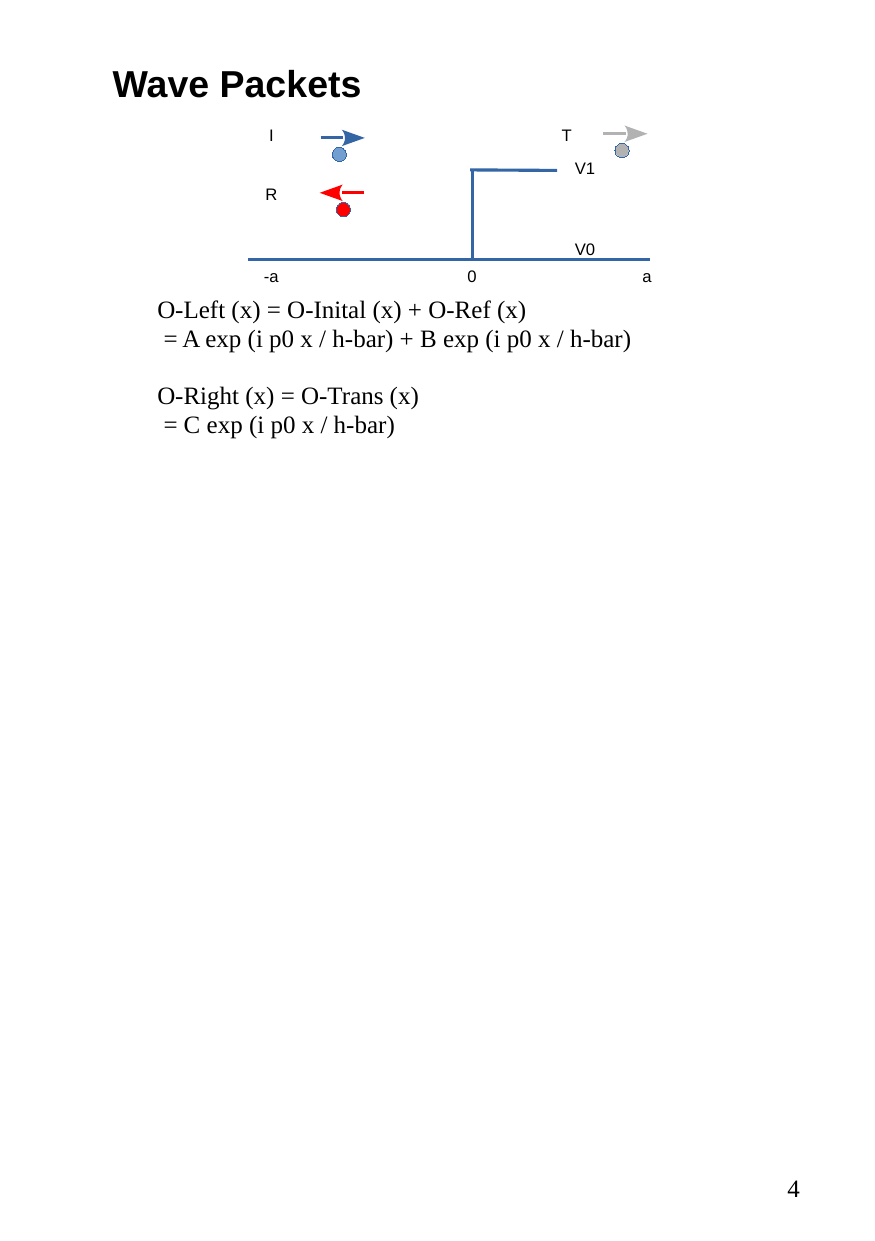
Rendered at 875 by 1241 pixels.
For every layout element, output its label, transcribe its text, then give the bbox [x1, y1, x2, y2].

table_cell [109, 525, 154, 554]
table_cell [109, 410, 154, 439]
table_cell [154, 554, 793, 582]
table_cell [109, 554, 154, 582]
table_cell [109, 381, 154, 410]
table_header O-Left (x) = O-Inital (x) + O-Ref (x) [154, 295, 793, 324]
table_cell [154, 353, 793, 381]
table_cell O-Right (x) = O-Trans (x) [154, 381, 793, 410]
table_cell [109, 468, 154, 496]
table_cell [154, 468, 793, 496]
table_cell [109, 353, 154, 381]
table_cell [154, 496, 793, 525]
table_cell [109, 324, 154, 352]
table_cell = C exp (i p0 x / h-bar) [154, 410, 793, 439]
table_cell [154, 525, 793, 554]
table_cell [109, 496, 154, 525]
table_cell [154, 439, 793, 467]
subtitle Wave Packets [112, 62, 799, 106]
table_cell [109, 439, 154, 467]
table_header [109, 295, 154, 324]
table_cell = A exp (i p0 x / h-bar) + B exp (i p0 x / h-bar) [154, 324, 793, 352]
